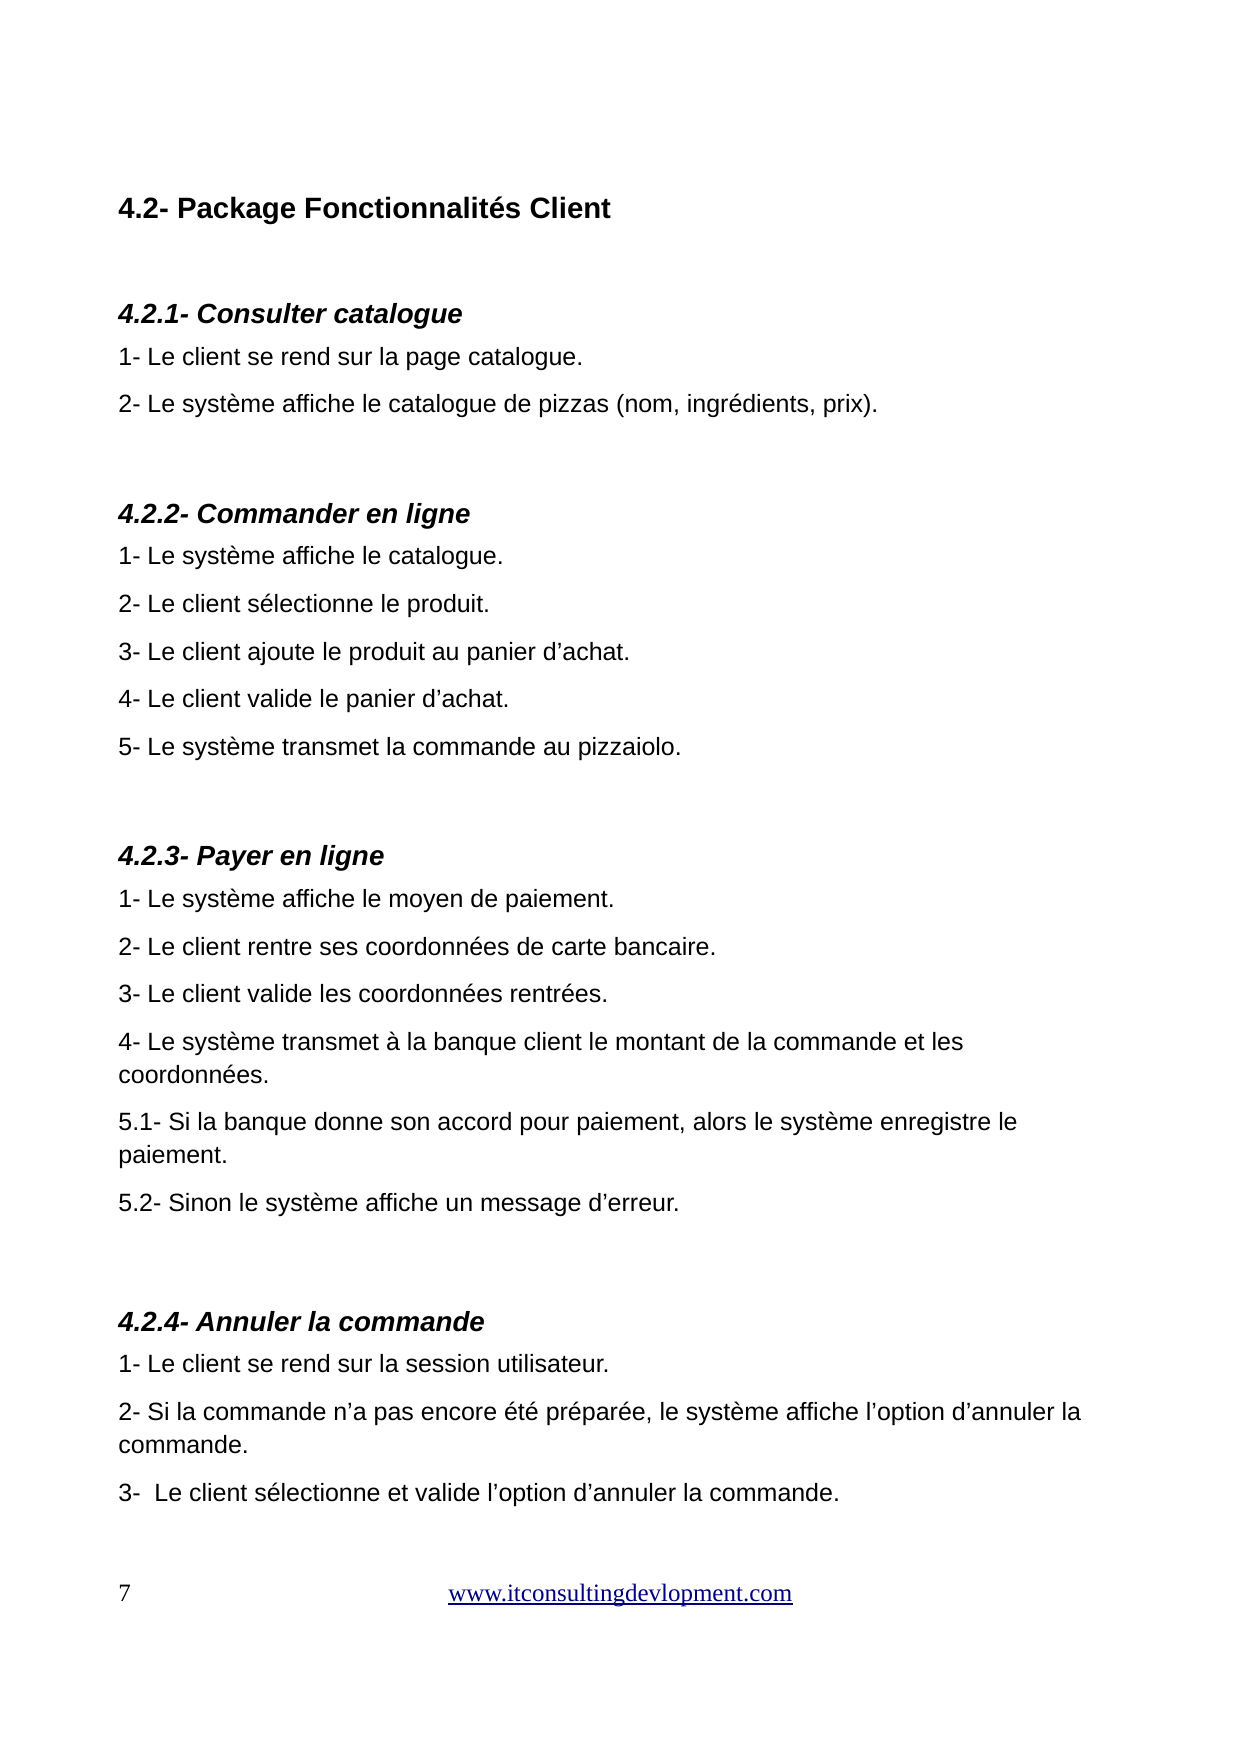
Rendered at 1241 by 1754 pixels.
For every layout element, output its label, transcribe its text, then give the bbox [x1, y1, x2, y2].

text 1- Le système affiche le catalogue. [118, 541, 1122, 570]
text 5.2- Sinon le système affiche un message d’erreur. [118, 1188, 1122, 1217]
text 4- Le client valide le panier d’achat. [118, 684, 1122, 713]
text 2- Le client rentre ses coordonnées de carte bancaire. [118, 931, 1122, 960]
text 5- Le système transmet la commande au pizzaiolo. [118, 732, 1122, 761]
subtitle 4.2.2- Commander en ligne [118, 497, 1122, 529]
text 2- Le client sélectionne le produit. [118, 589, 1122, 618]
text 3- Le client ajoute le produit au panier d’achat. [118, 637, 1122, 665]
text 1- Le client se rend sur la page catalogue. [118, 342, 1122, 370]
subtitle 4.2.4- Annuler la commande [118, 1305, 1122, 1337]
subtitle 4.2.1- Consulter catalogue [118, 297, 1122, 329]
text 3- Le client sélectionne et valide l’option d’annuler la commande. [118, 1477, 1122, 1506]
subtitle 4.2- Package Fonctionnalités Client [118, 191, 1122, 225]
text 3- Le client valide les coordonnées rentrées. [118, 979, 1122, 1008]
subtitle 4.2.3- Payer en ligne [118, 839, 1122, 871]
text 2- Si la commande n’a pas encore été préparée, le système affiche l’option d’annuler la commande. [118, 1397, 1122, 1459]
text 1- Le système affiche le moyen de paiement. [118, 884, 1122, 913]
text 1- Le client se rend sur la session utilisateur. [118, 1349, 1122, 1378]
text 4- Le système transmet à la banque client le montant de la commande et les coordonnées. [118, 1027, 1122, 1088]
text 2- Le système affiche le catalogue de pizzas (nom, ingrédients, prix). [118, 389, 1122, 418]
text 5.1- Si la banque donne son accord pour paiement, alors le système enregistre le paiement. [118, 1107, 1122, 1169]
